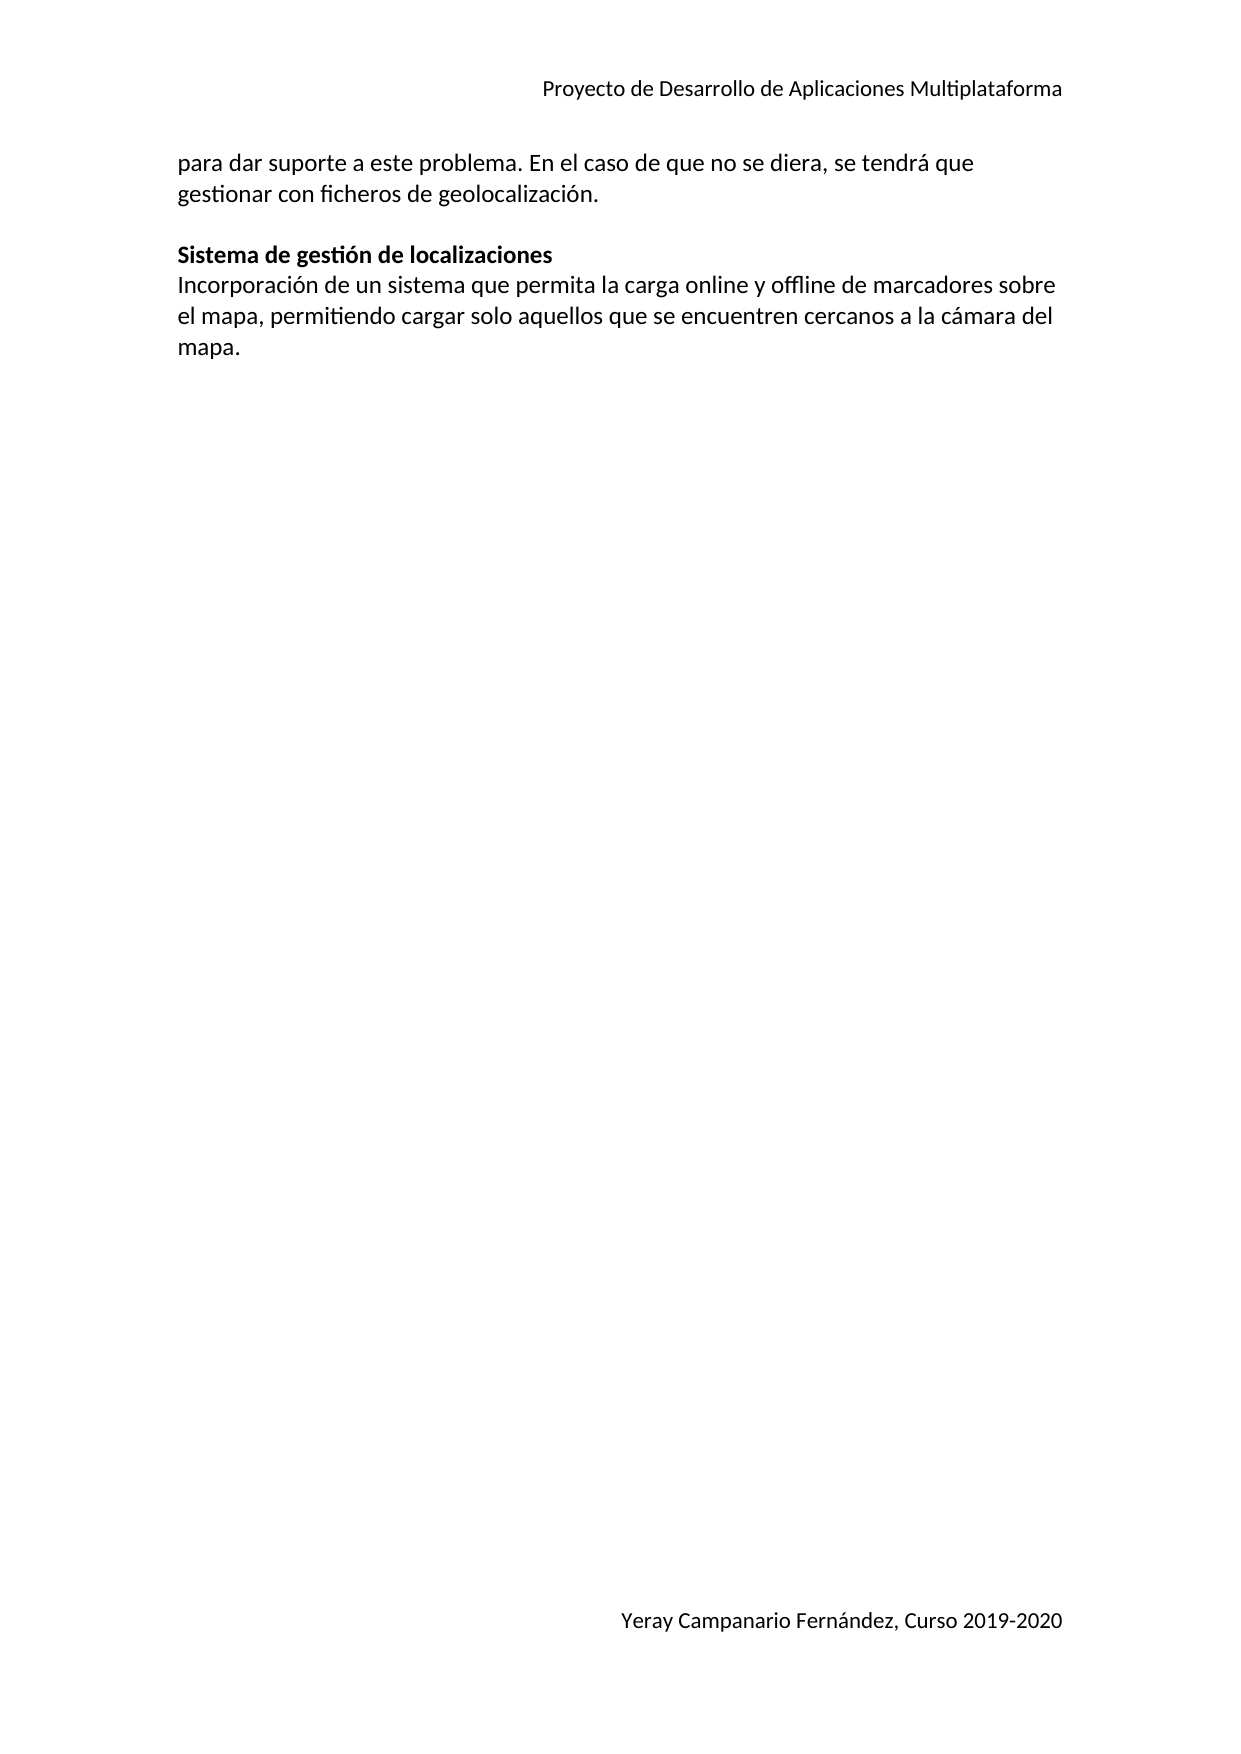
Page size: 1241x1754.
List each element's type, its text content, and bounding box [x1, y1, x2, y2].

text para dar suporte a este problema. En el caso de que no se diera, se tendrá que gestionar con ficheros de geolocalización. [177, 148, 1063, 209]
text Sistema de gestión de localizaciones [177, 239, 1063, 270]
text Incorporación de un sistema que permita la carga online y offline de marcadores sobre el mapa, permitiendo cargar solo aquellos que se encuentren cercanos a la cámara del mapa. [177, 270, 1063, 361]
